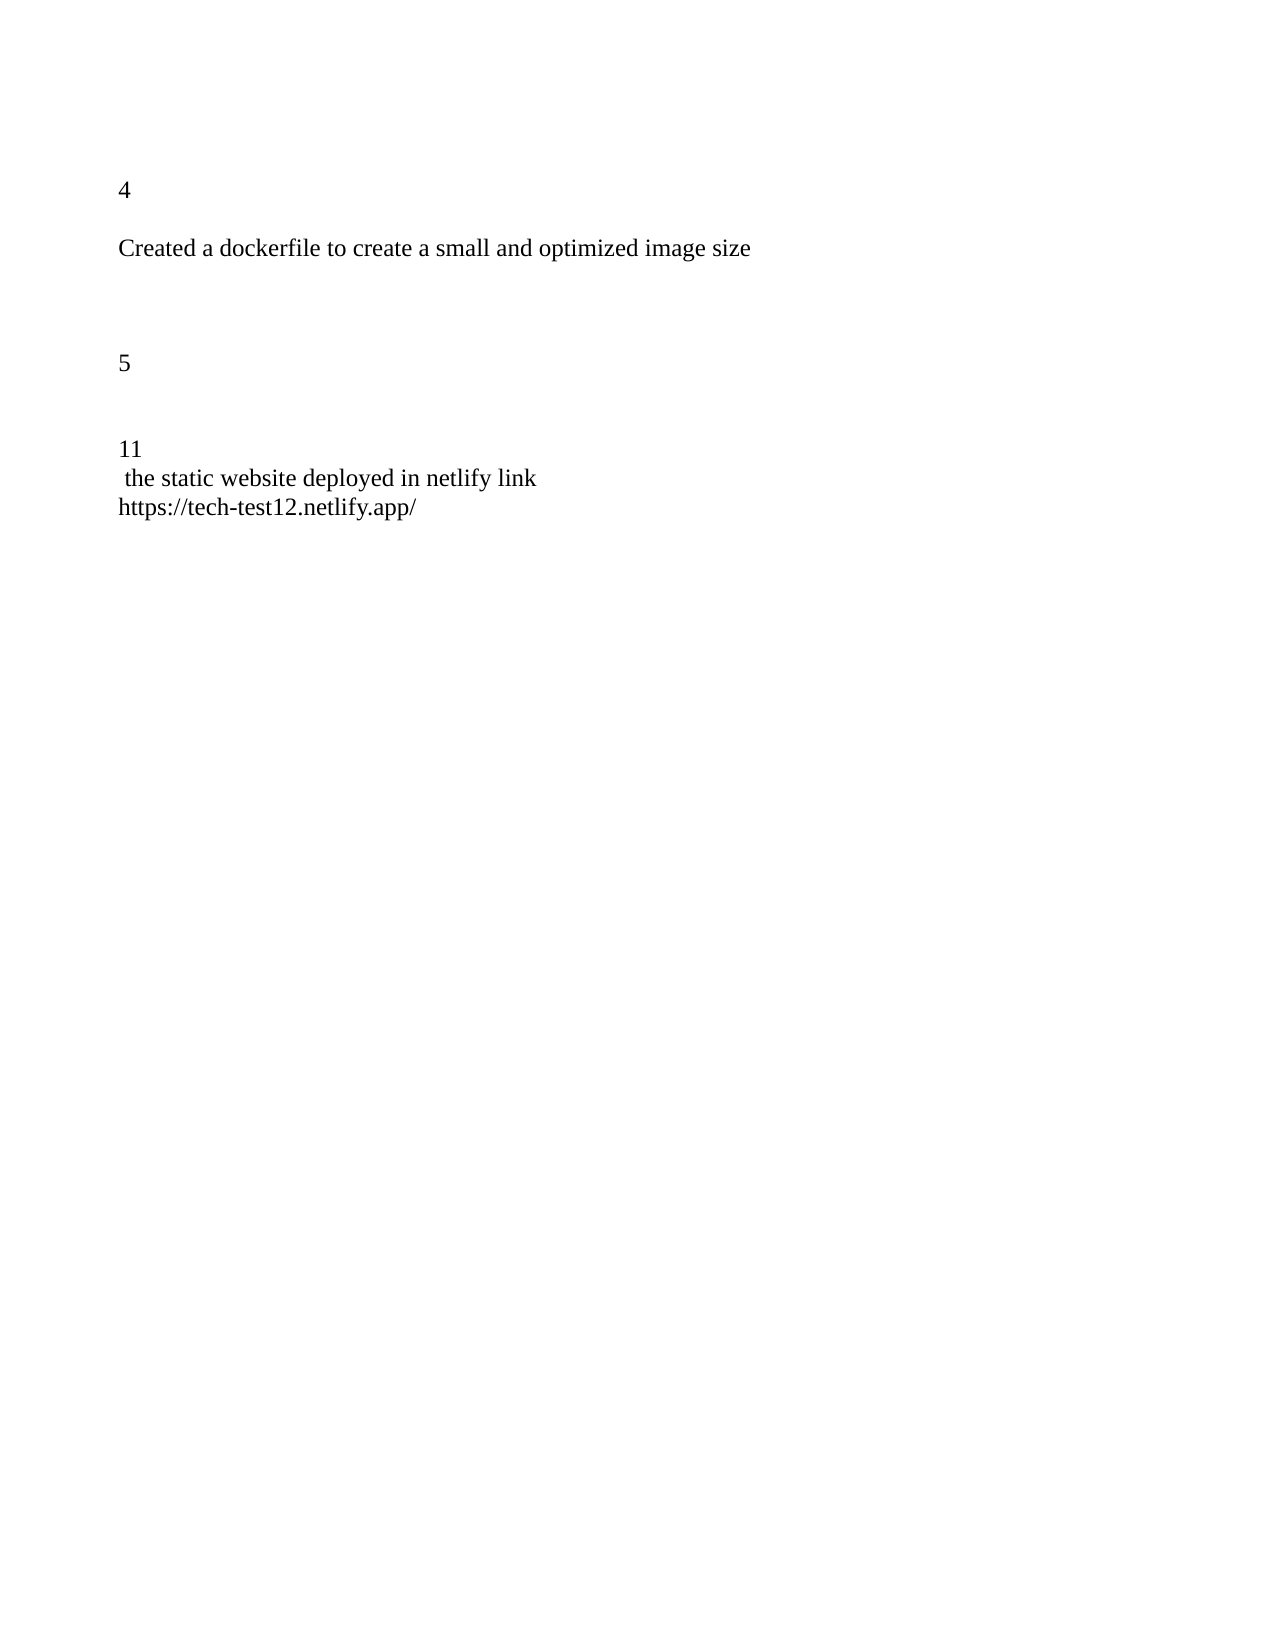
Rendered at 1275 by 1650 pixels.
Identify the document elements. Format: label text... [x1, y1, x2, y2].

text 5 [118, 348, 1157, 377]
text 4 [118, 176, 1157, 204]
text 11 [118, 434, 1157, 463]
text the static website deployed in netlify link [118, 463, 1157, 492]
text Created a dockerfile to create a small and optimized image size [118, 233, 1157, 262]
text https://tech-test12.netlify.app/ [118, 492, 1157, 521]
